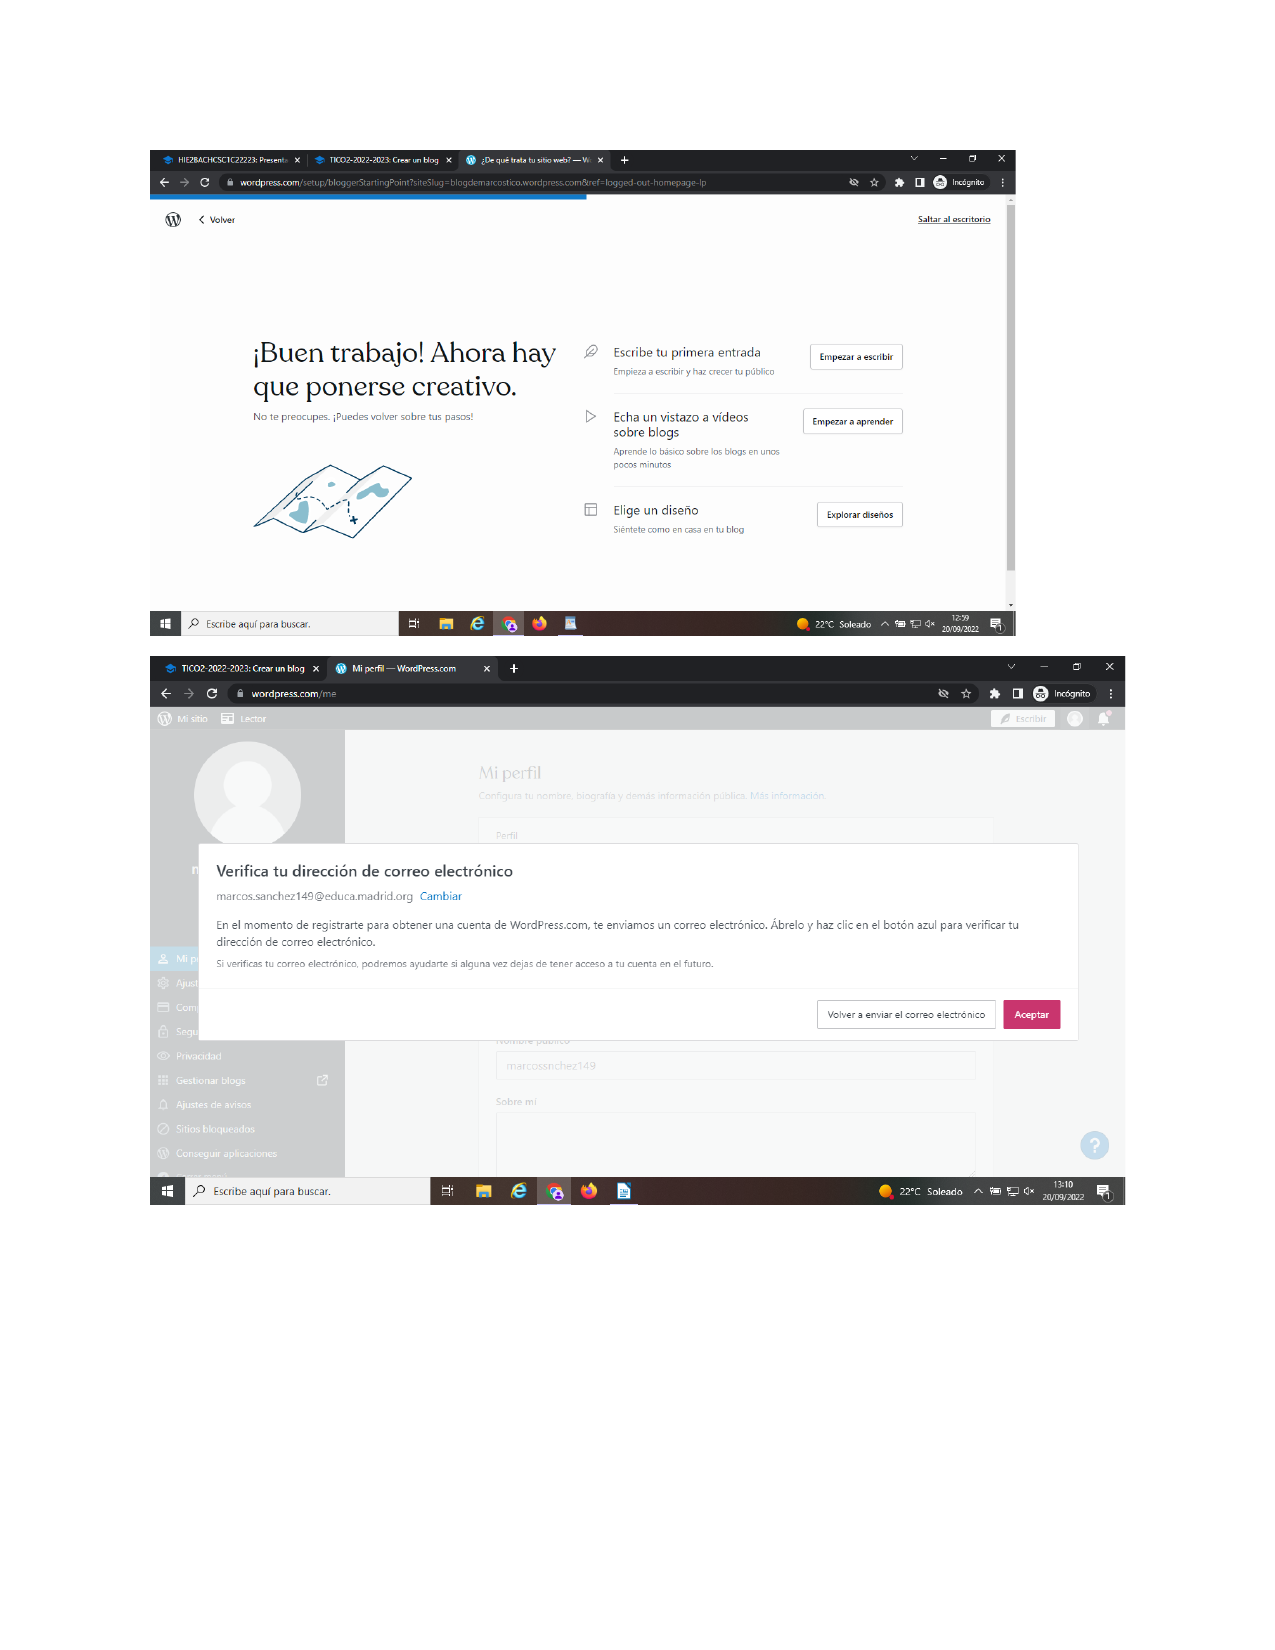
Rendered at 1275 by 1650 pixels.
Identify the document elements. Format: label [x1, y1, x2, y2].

picture [150, 656, 1125, 1205]
